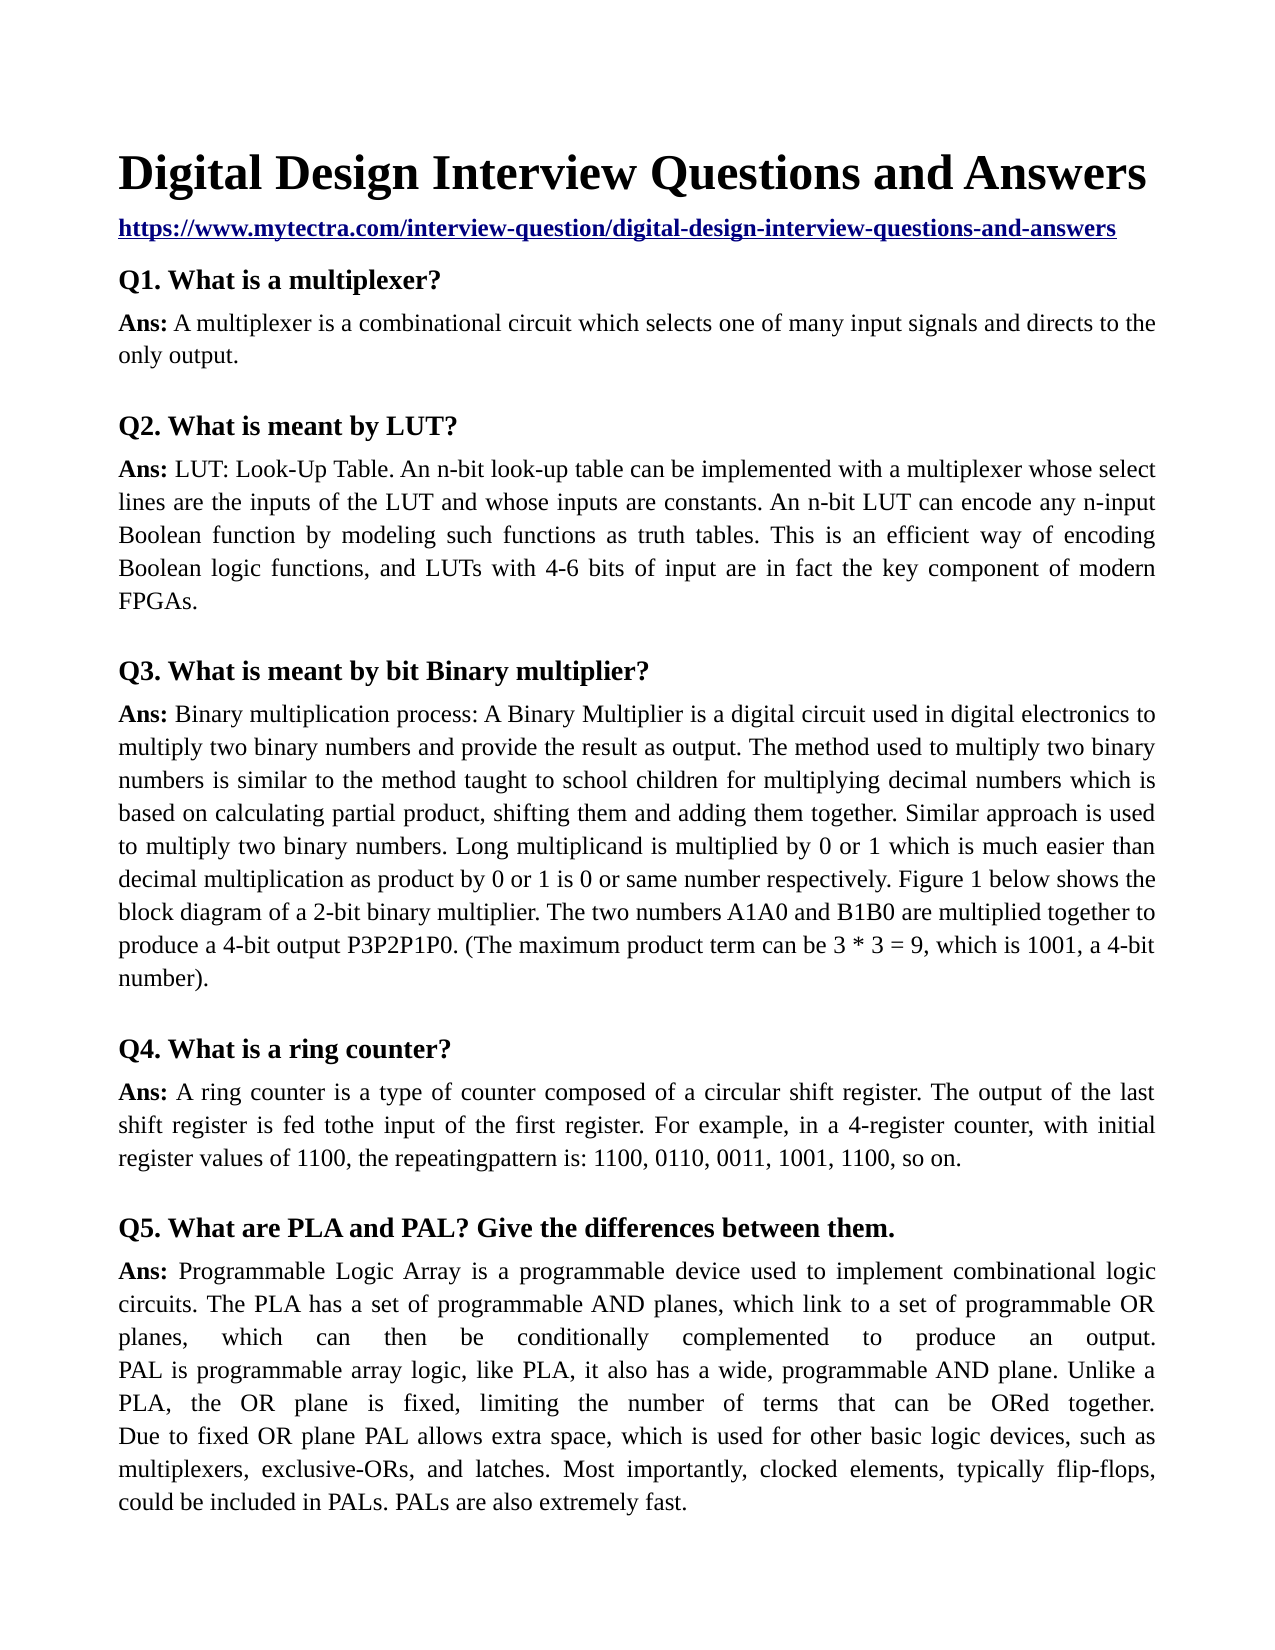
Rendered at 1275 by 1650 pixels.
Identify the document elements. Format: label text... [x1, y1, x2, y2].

text Ans: LUT: Look-Up Table. An n-bit look-up table can be implemented with a multiplexer whose select lines are the inputs of the LUT and whose inputs are constants. An n-bit LUT can encode any n-input Boolean function by modeling such functions as truth tables. This is an efficient way of encoding Boolean logic functions, and LUTs with 4-6 bits of input are in fact the key component of modern FPGAs. [118, 454, 1157, 615]
text Ans: Programmable Logic Array is a programmable device used to implement combinational logic circuits. The PLA has a set of programmable AND planes, which link to a set of programmable OR planes, which can then be conditionally complemented to produce an output. PAL is programmable array logic, like PLA, it also has a wide, programmable AND plane. Unlike a PLA, the OR plane is fixed, limiting the number of terms that can be ORed together. Due to fixed OR plane PAL allows extra space, which is used for other basic logic devices, such as multiplexers, exclusive-ORs, and latches. Most importantly, clocked elements, typically flip-flops, could be included in PALs. PALs are also extremely fast. [118, 1256, 1157, 1516]
text https://www.mytectra.com/interview-question/digital-design-interview-questions-and-answers [118, 213, 1157, 242]
text Ans: A ring counter is a type of counter composed of a circular shift register. The output of the last shift register is fed tothe input of the first register. For example, in a 4-register counter, with initial register values of 1100, the repeatingpattern is: 1100, 0110, 0011, 1001, 1100, so on. [118, 1077, 1157, 1172]
text Ans: A multiplexer is a combinational circuit which selects one of many input signals and directs to the only output. [118, 308, 1157, 369]
subtitle Q2. What is meant by LUT? [118, 409, 1157, 441]
subtitle Q1. What is a multiplexer? [118, 263, 1157, 295]
subtitle Q3. What is meant by bit Binary multiplier? [118, 654, 1157, 687]
subtitle Q5. What are PLA and PAL? Give the differences between them. [118, 1211, 1157, 1244]
text Ans: Binary multiplication process: A Binary Multiplier is a digital circuit used in digital electronics to multiply two binary numbers and provide the result as output. The method used to multiply two binary numbers is similar to the method taught to school children for multiplying decimal numbers which is based on calculating partial product, shifting them and adding them together. Similar approach is used to multiply two binary numbers. Long multiplicand is multiplied by 0 or 1 which is much easier than decimal multiplication as product by 0 or 1 is 0 or same number respectively. Figure 1 below shows the block diagram of a 2-bit binary multiplier. The two numbers A1A0 and B1B0 are multiplied together to produce a 4-bit output P3P2P1P0. (The maximum product term can be 3 * 3 = 9, which is 1001, a 4-bit number). [118, 699, 1157, 992]
subtitle Digital Design Interview Questions and Answers [118, 143, 1157, 201]
subtitle Q4. What is a ring counter? [118, 1032, 1157, 1064]
